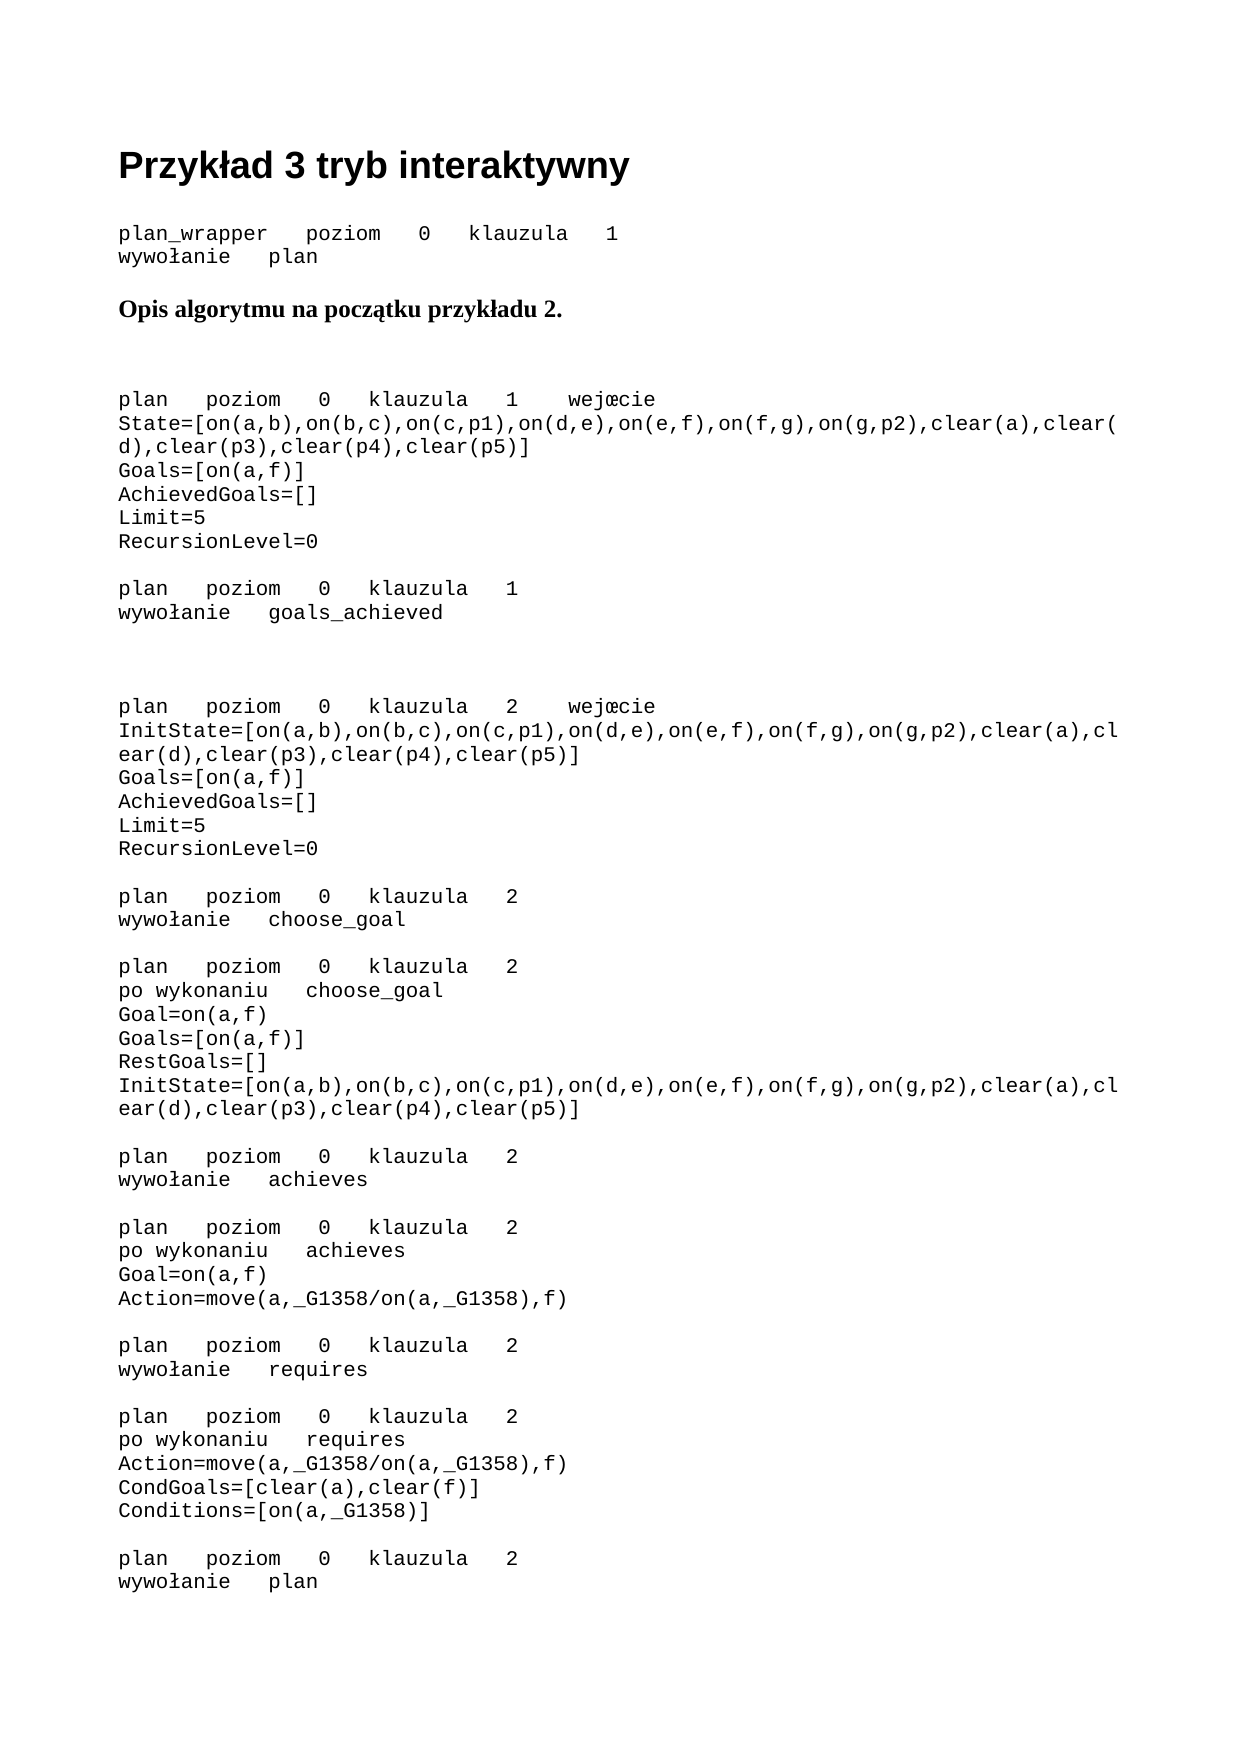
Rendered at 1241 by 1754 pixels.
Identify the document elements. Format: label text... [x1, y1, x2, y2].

text plan poziom 0 klauzula 1 wejœcie [118, 389, 1122, 413]
text wywołanie plan [118, 1571, 1122, 1595]
text RecursionLevel=0 [118, 531, 1122, 554]
text CondGoals=[clear(a),clear(f)] [118, 1477, 1122, 1500]
text plan poziom 0 klauzula 2 [118, 1335, 1122, 1358]
text Limit=5 [118, 815, 1122, 838]
text plan poziom 0 klauzula 1 [118, 578, 1122, 602]
text RestGoals=[] [118, 1051, 1122, 1075]
text Opis algorytmu na początku przykładu 2. [118, 294, 1122, 323]
text Limit=5 [118, 507, 1122, 531]
text plan poziom 0 klauzula 2 [118, 1548, 1122, 1571]
text plan poziom 0 klauzula 2 [118, 1217, 1122, 1240]
text plan poziom 0 klauzula 2 [118, 886, 1122, 909]
text plan poziom 0 klauzula 2 [118, 1146, 1122, 1169]
text Action=move(a,_G1358/on(a,_G1358),f) [118, 1453, 1122, 1477]
text Goals=[on(a,f)] [118, 767, 1122, 791]
text Goal=on(a,f) [118, 1264, 1122, 1288]
text wywołanie achieves [118, 1169, 1122, 1193]
text Goals=[on(a,f)] [118, 1027, 1122, 1051]
text Goals=[on(a,f)] [118, 460, 1122, 484]
text plan_wrapper poziom 0 klauzula 1 [118, 223, 1122, 247]
text plan poziom 0 klauzula 2 wejœcie [118, 696, 1122, 720]
text wywołanie goals_achieved [118, 602, 1122, 626]
text wywołanie plan [118, 247, 1122, 270]
text plan poziom 0 klauzula 2 [118, 957, 1122, 980]
text Goal=on(a,f) [118, 1004, 1122, 1027]
text State=[on(a,b),on(b,c),on(c,p1),on(d,e),on(e,f),on(f,g),on(g,p2),clear(a),clear(d),clear(p3),clear(p4),clear(p5)] [118, 413, 1122, 460]
text po wykonaniu requires [118, 1429, 1122, 1453]
text wywołanie choose_goal [118, 909, 1122, 933]
text wywołanie requires [118, 1358, 1122, 1382]
text Conditions=[on(a,_G1358)] [118, 1500, 1122, 1524]
text plan poziom 0 klauzula 2 [118, 1406, 1122, 1429]
text AchievedGoals=[] [118, 484, 1122, 507]
text RecursionLevel=0 [118, 838, 1122, 862]
text Action=move(a,_G1358/on(a,_G1358),f) [118, 1288, 1122, 1311]
text InitState=[on(a,b),on(b,c),on(c,p1),on(d,e),on(e,f),on(f,g),on(g,p2),clear(a),clear(d),clear(p3),clear(p4),clear(p5)] [118, 1075, 1122, 1122]
text po wykonaniu choose_goal [118, 980, 1122, 1004]
text AchievedGoals=[] [118, 791, 1122, 815]
text InitState=[on(a,b),on(b,c),on(c,p1),on(d,e),on(e,f),on(f,g),on(g,p2),clear(a),clear(d),clear(p3),clear(p4),clear(p5)] [118, 720, 1122, 767]
subtitle Przykład 3 tryb interaktywny [118, 143, 1122, 187]
text po wykonaniu achieves [118, 1240, 1122, 1264]
